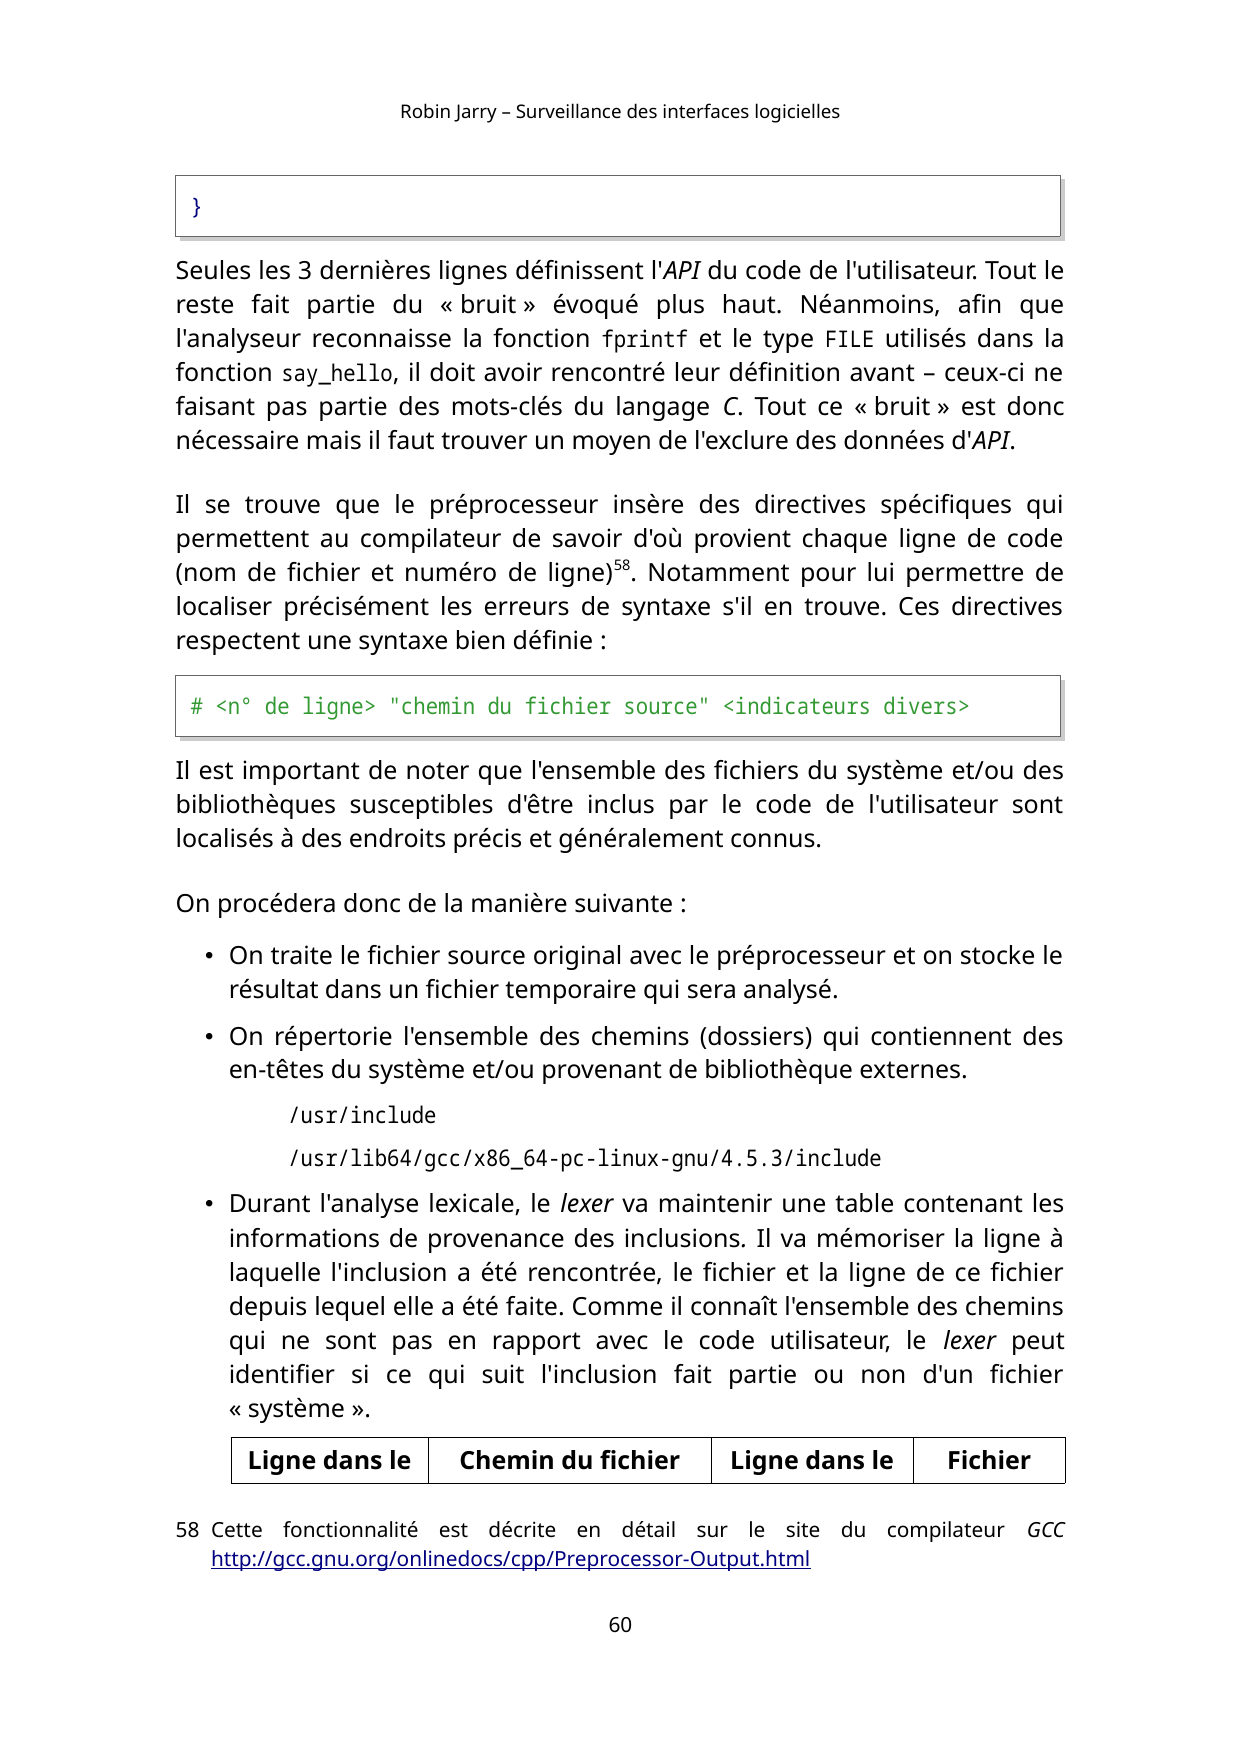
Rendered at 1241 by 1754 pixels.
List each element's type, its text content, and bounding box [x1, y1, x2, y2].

text } [176, 176, 1060, 236]
table_header Chemin du fichier [429, 1438, 711, 1483]
table_header Ligne dans le [232, 1438, 428, 1483]
table_header Ligne dans le [712, 1438, 913, 1483]
text # <n° de ligne> "chemin du fichier source" <indicateurs divers> [176, 676, 1060, 736]
list On traite le fichier source original avec le préprocesseur et on stocke le résultat dans un fichier temporaire qui sera analysé. [205, 938, 1065, 1006]
text Il se trouve que le préprocesseur insère des directives spécifiques qui permettent au compilateur de savoir d'où provient chaque ligne de code (nom de fichier et numéro de ligne). Notamment pour lui permettre de localiser précisément les erreurs de syntaxe s'il en trouve. Ces directives respectent une syntaxe bien définie : [175, 487, 1065, 657]
table_header Fichier [914, 1438, 1065, 1483]
text On procédera donc de la manière suivante : [175, 885, 1065, 919]
list On répertorie l'ensemble des chemins (dossiers) qui contiennent des en-têtes du système et/ou provenant de bibliothèque externes. [205, 1018, 1065, 1086]
list /usr/lib64/gcc/x86_64-pc-linux-gnu/4.5.3/include [288, 1142, 1065, 1174]
text Seules les 3 dernières lignes définissent l'API du code de l'utilisateur. Tout le reste fait partie du « bruit » évoqué plus haut. Néanmoins, afin que l'analyseur reconnaisse la fonction fprintf et le type FILE utilisés dans la fonction say_hello, il doit avoir rencontré leur définition avant – ceux-ci ne faisant pas partie des mots-clés du langage C. Tout ce « bruit » est donc nécessaire mais il faut trouver un moyen de l'exclure des données d'API. [175, 252, 1065, 457]
text Cette fonctionnalité est décrite en détail sur le site du compilateur GCC http://gcc.gnu.org/onlinedocs/cpp/Preprocessor-Output.html [175, 1515, 1065, 1572]
list /usr/include [288, 1099, 1065, 1130]
text Il est important de noter que l'ensemble des fichiers du système et/ou des bibliothèques susceptibles d'être inclus par le code de l'utilisateur sont localisés à des endroits précis et généralement connus. [175, 753, 1065, 855]
list Durant l'analyse lexicale, le lexer va maintenir une table contenant les informations de provenance des inclusions. Il va mémoriser la ligne à laquelle l'inclusion a été rencontrée, le fichier et la ligne de ce fichier depuis lequel elle a été faite. Comme il connaît l'ensemble des chemins qui ne sont pas en rapport avec le code utilisateur, le lexer peut identifier si ce qui suit l'inclusion fait partie ou non d'un fichier « système ». [205, 1186, 1065, 1424]
